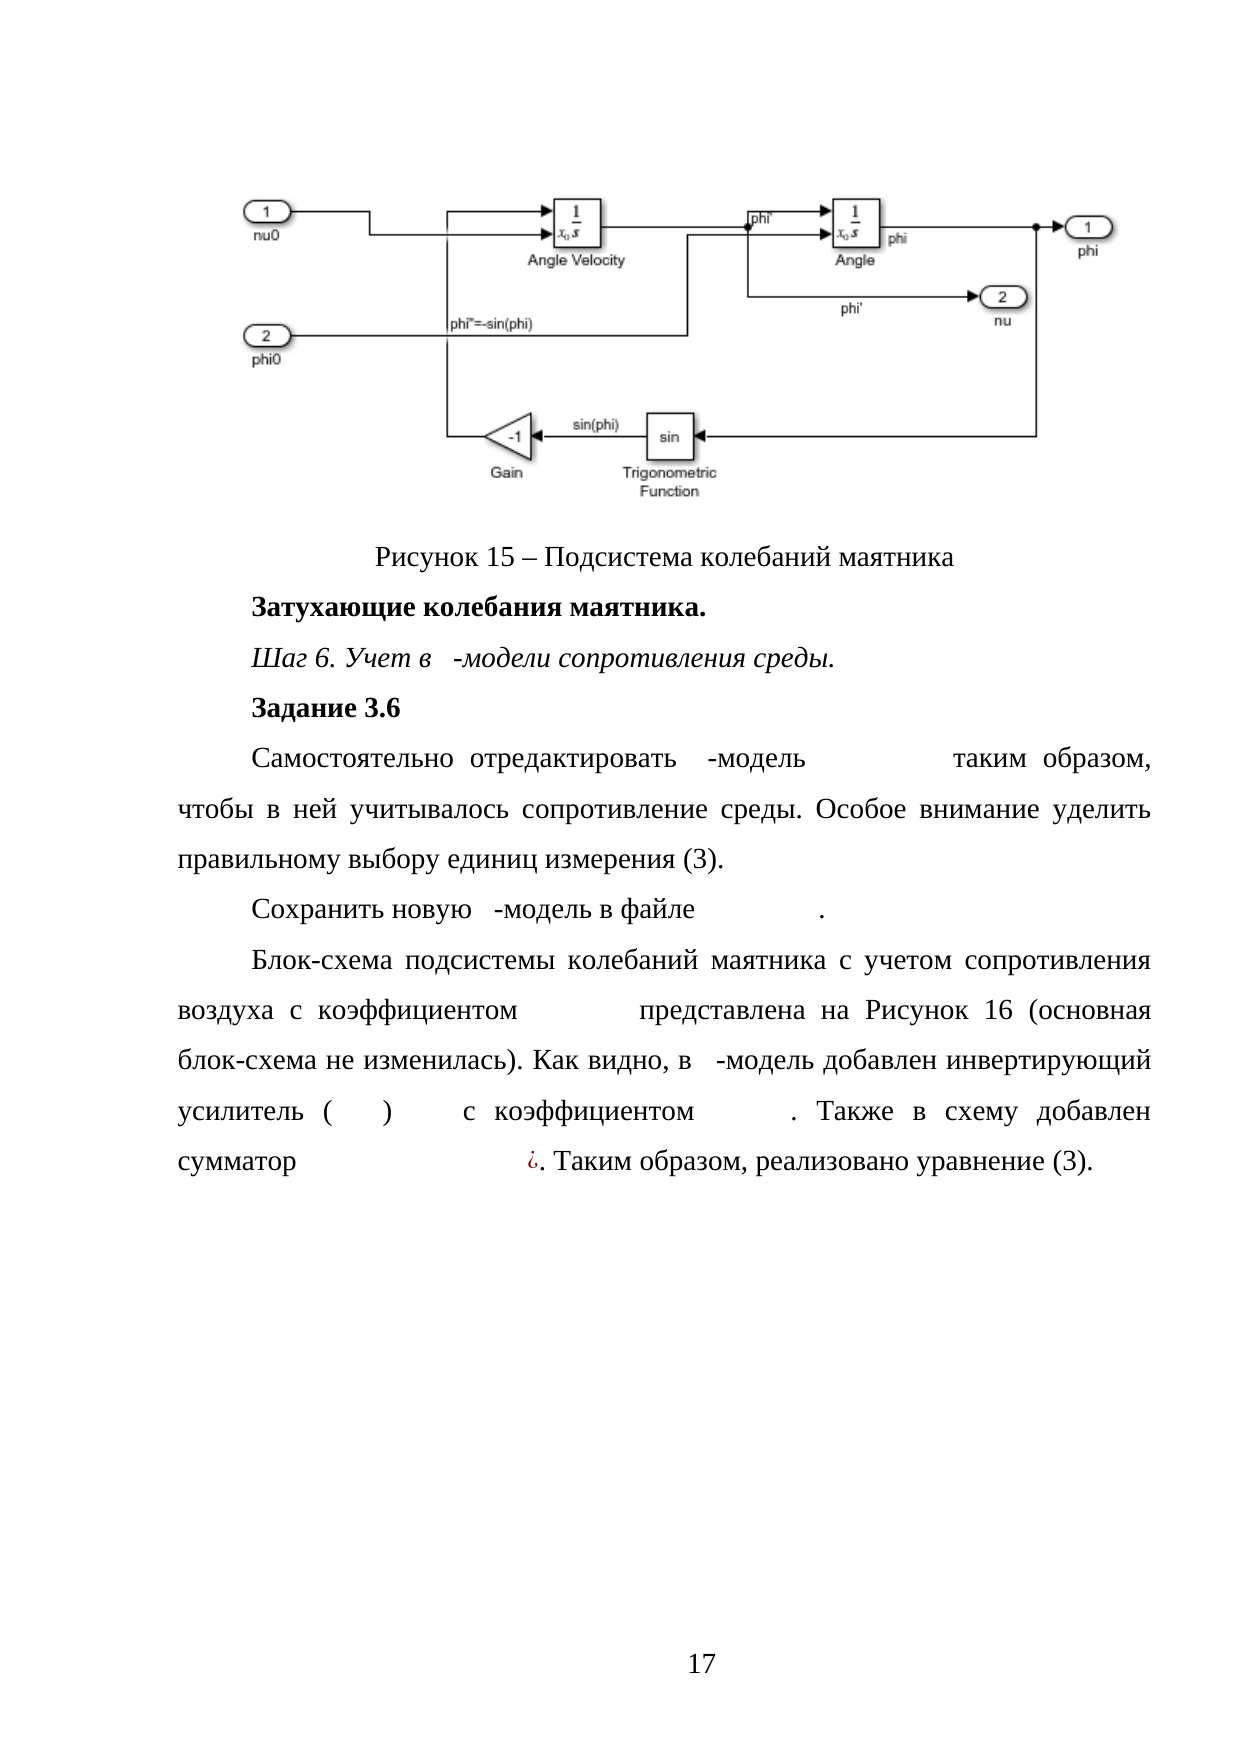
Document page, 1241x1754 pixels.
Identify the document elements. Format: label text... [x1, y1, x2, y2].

text Шаг 6. Учет в -модели сопротивления среды. [177, 640, 1152, 673]
text Сохранить новую -модель в файле . [177, 891, 1152, 925]
text Затухающие колебания маятника. [177, 589, 1152, 623]
text Самостоятельно отредактировать -модель таким образом, чтобы в ней учитывалось сопротивление среды. Особое внимание уделить правильному выбору единиц измерения (3). [177, 741, 1152, 875]
picture [177, 118, 1152, 523]
text Рисунок 15 – Подсистема колебаний маятника [177, 539, 1152, 573]
subtitle Задание 3.6 [177, 690, 1152, 724]
text Блок-схема подсистемы колебаний маятника с учетом сопротивления воздуха с коэффициентом представлена на рисунок 16 (основная блок-схема не изменилась). Как видно, в -модель добавлен инвертирующий усилитель () с коэффициентом . Также в схему добавлен сумматор . Таким образом, реализовано уравнение (3). [177, 942, 1152, 1177]
